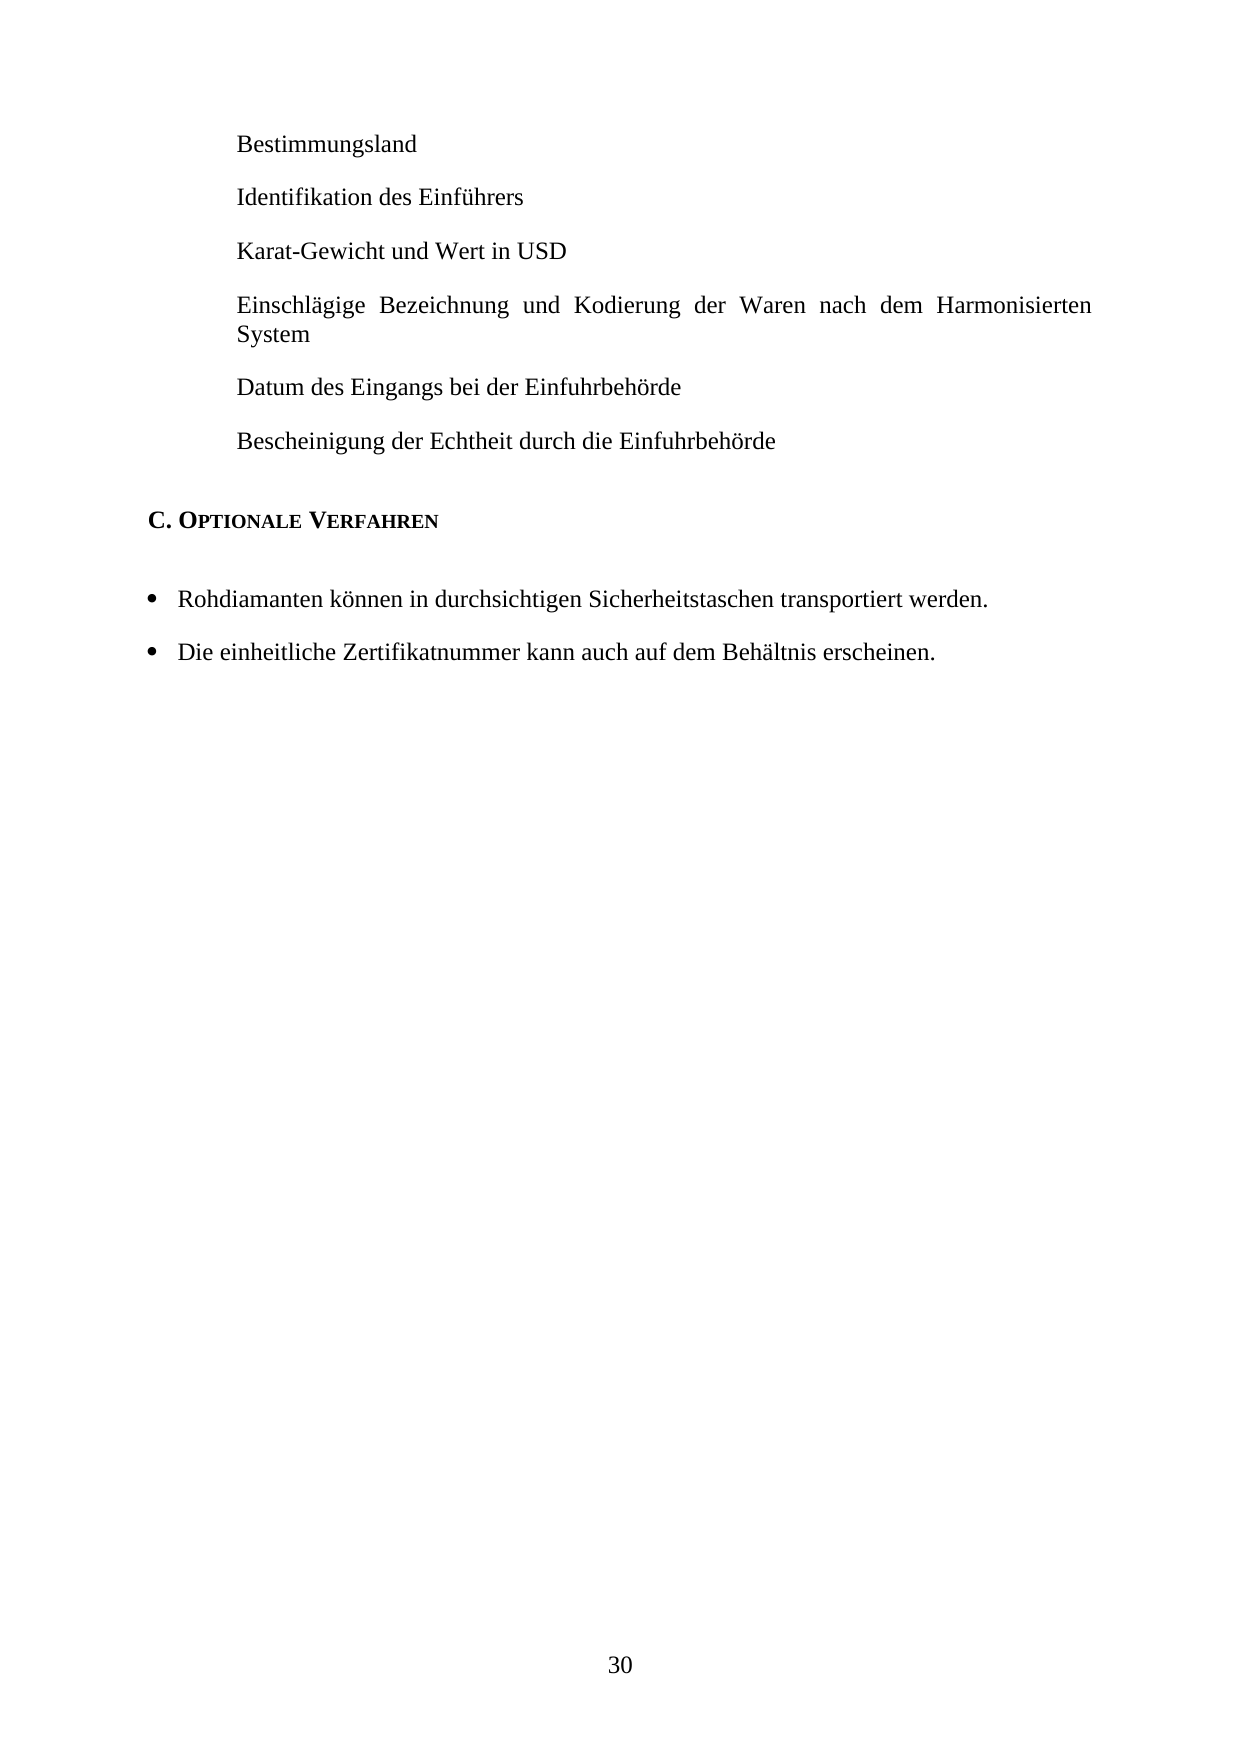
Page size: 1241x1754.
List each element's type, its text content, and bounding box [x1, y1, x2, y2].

text Bestimmungsland [236, 129, 1092, 157]
text C. Optionale Verfahren [148, 505, 1092, 534]
text Einschlägige Bezeichnung und Kodierung der Waren nach dem Harmonisierten System [236, 290, 1092, 347]
text Identifikation des Einführers [236, 182, 1092, 211]
text Bescheinigung der Echtheit durch die Einfuhrbehörde [236, 426, 1092, 455]
text Karat-Gewicht und Wert in USD [236, 236, 1092, 265]
list Rohdiamanten können in durchsichtigen Sicherheitstaschen transportiert werden. [148, 584, 1092, 612]
text Datum des Eingangs bei der Einfuhrbehörde [236, 372, 1092, 401]
list Die einheitliche Zertifikatnummer kann auch auf dem Behältnis erscheinen. [148, 637, 1092, 666]
